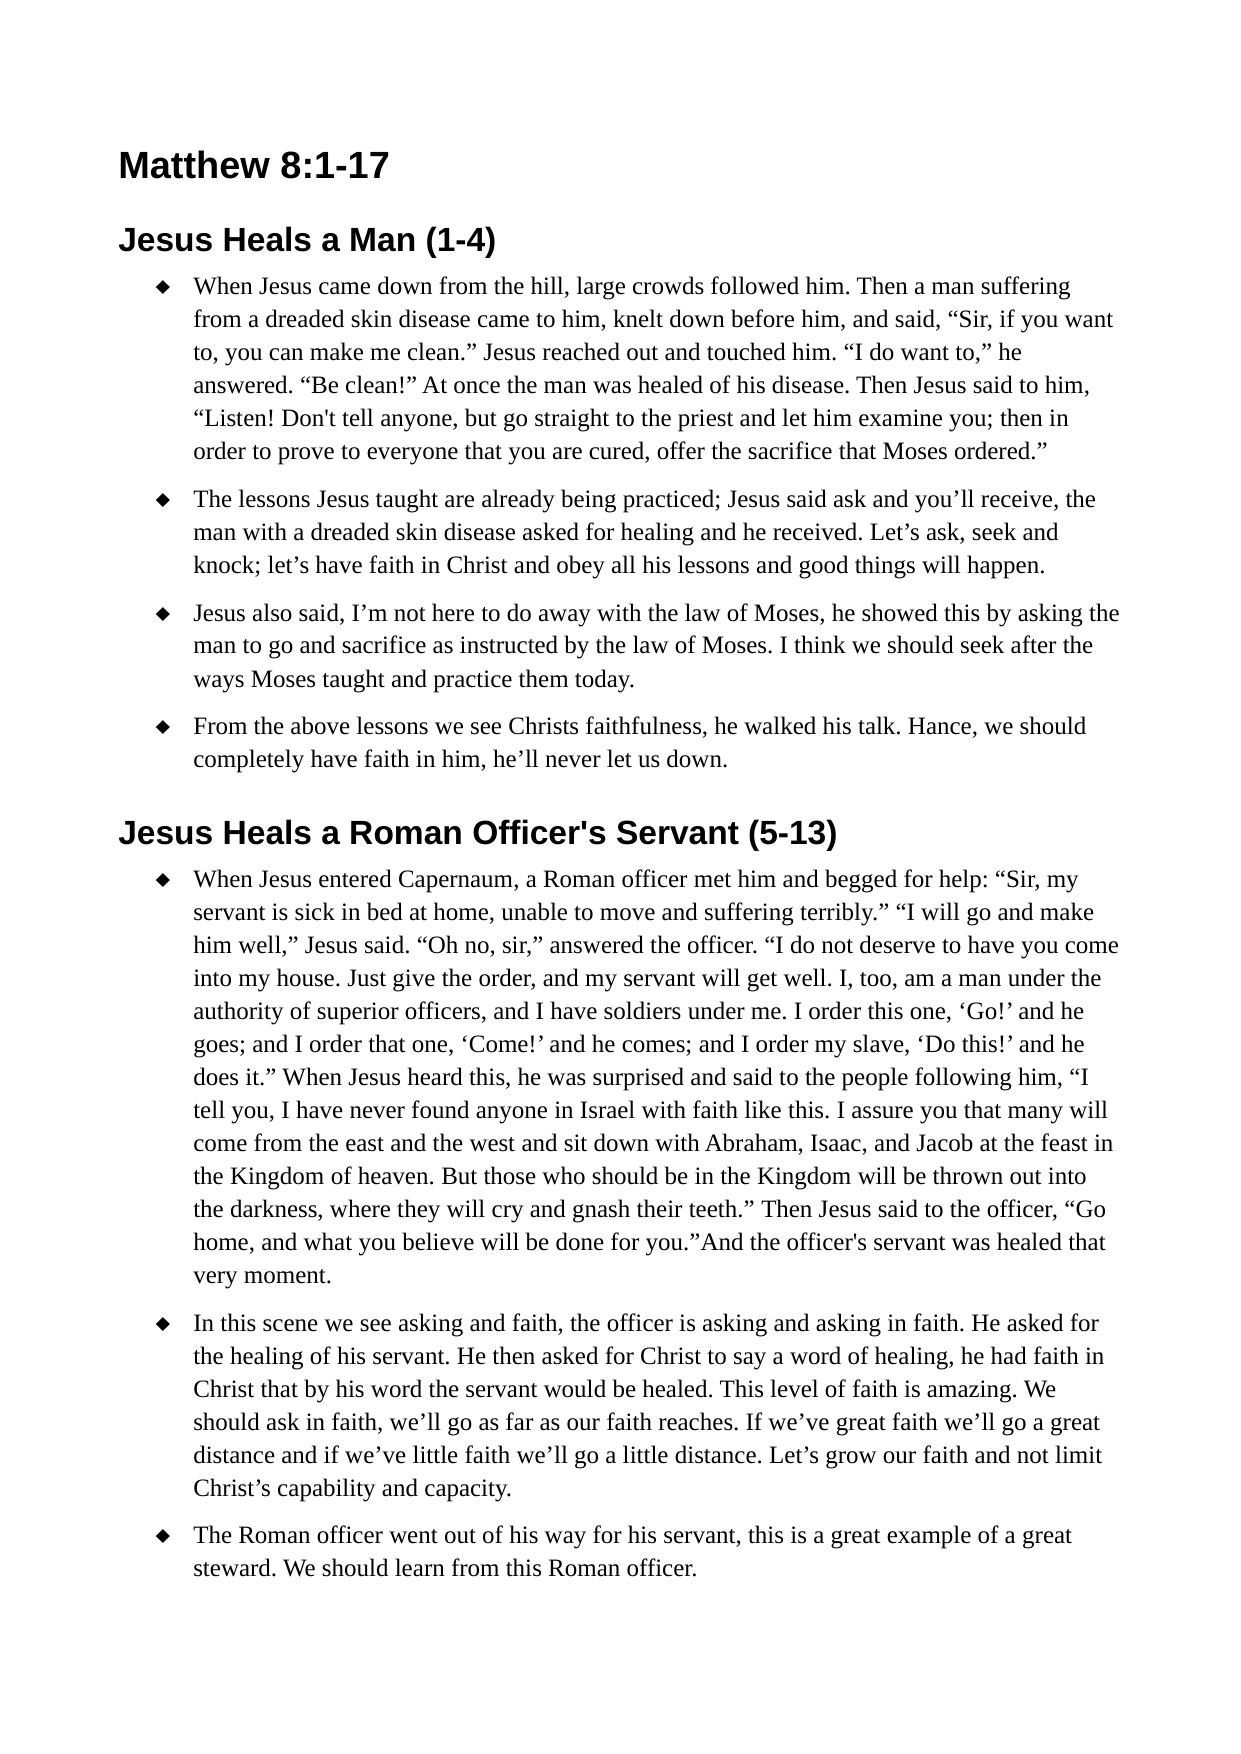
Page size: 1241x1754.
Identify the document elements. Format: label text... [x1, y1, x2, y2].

subtitle Jesus Heals a Man (1-4) [118, 220, 1122, 259]
list When Jesus came down from the hill, large crowds followed him. Then a man suffering from a dreaded skin disease came to him, knelt down before him, and said, “Sir, if you want to, you can make me clean.” Jesus reached out and touched him. “I do want to,” he answered. “Be clean!” At once the man was healed of his disease. Then Jesus said to him, “Listen! Don't tell anyone, but go straight to the priest and let him examine you; then in order to prove to everyone that you are cured, offer the sacrifice that Moses ordered.” [156, 271, 1122, 465]
list Jesus also said, I’m not here to do away with the law of Moses, he showed this by asking the man to go and sacrifice as instructed by the law of Moses. I think we should seek after the ways Moses taught and practice them today. [156, 598, 1122, 692]
list When Jesus entered Capernaum, a Roman officer met him and begged for help: “Sir, my servant is sick in bed at home, unable to move and suffering terribly.” “I will go and make him well,” Jesus said. “Oh no, sir,” answered the officer. “I do not deserve to have you come into my house. Just give the order, and my servant will get well. I, too, am a man under the authority of superior officers, and I have soldiers under me. I order this one, ‘Go!’ and he goes; and I order that one, ‘Come!’ and he comes; and I order my slave, ‘Do this!’ and he does it.” When Jesus heard this, he was surprised and said to the people following him, “I tell you, I have never found anyone in Israel with faith like this. I assure you that many will come from the east and the west and sit down with Abraham, Isaac, and Jacob at the feast in the Kingdom of heaven. But those who should be in the Kingdom will be thrown out into the darkness, where they will cry and gnash their teeth.” Then Jesus said to the officer, “Go home, and what you believe will be done for you.”And the officer's servant was healed that very moment. [156, 864, 1122, 1289]
list In this scene we see asking and faith, the officer is asking and asking in faith. He asked for the healing of his servant. He then asked for Christ to say a word of healing, he had faith in Christ that by his word the servant would be healed. This level of faith is amazing. We should ask in faith, we’ll go as far as our faith reaches. If we’ve great faith we’ll go a great distance and if we’ve little faith we’ll go a little distance. Let’s grow our faith and not limit Christ’s capability and capacity. [156, 1308, 1122, 1502]
subtitle Jesus Heals a Roman Officer's Servant (5-13) [118, 813, 1122, 851]
list From the above lessons we see Christs faithfulness, he walked his talk. Hance, we should completely have faith in him, he’ll never let us down. [156, 711, 1122, 773]
subtitle Matthew 8:1-17 [118, 143, 1122, 187]
list The lessons Jesus taught are already being practiced; Jesus said ask and you’ll receive, the man with a dreaded skin disease asked for healing and he received. Let’s ask, seek and knock; let’s have faith in Christ and obey all his lessons and good things will happen. [156, 484, 1122, 579]
list The Roman officer went out of his way for his servant, this is a great example of a great steward. We should learn from this Roman officer. [156, 1520, 1122, 1582]
